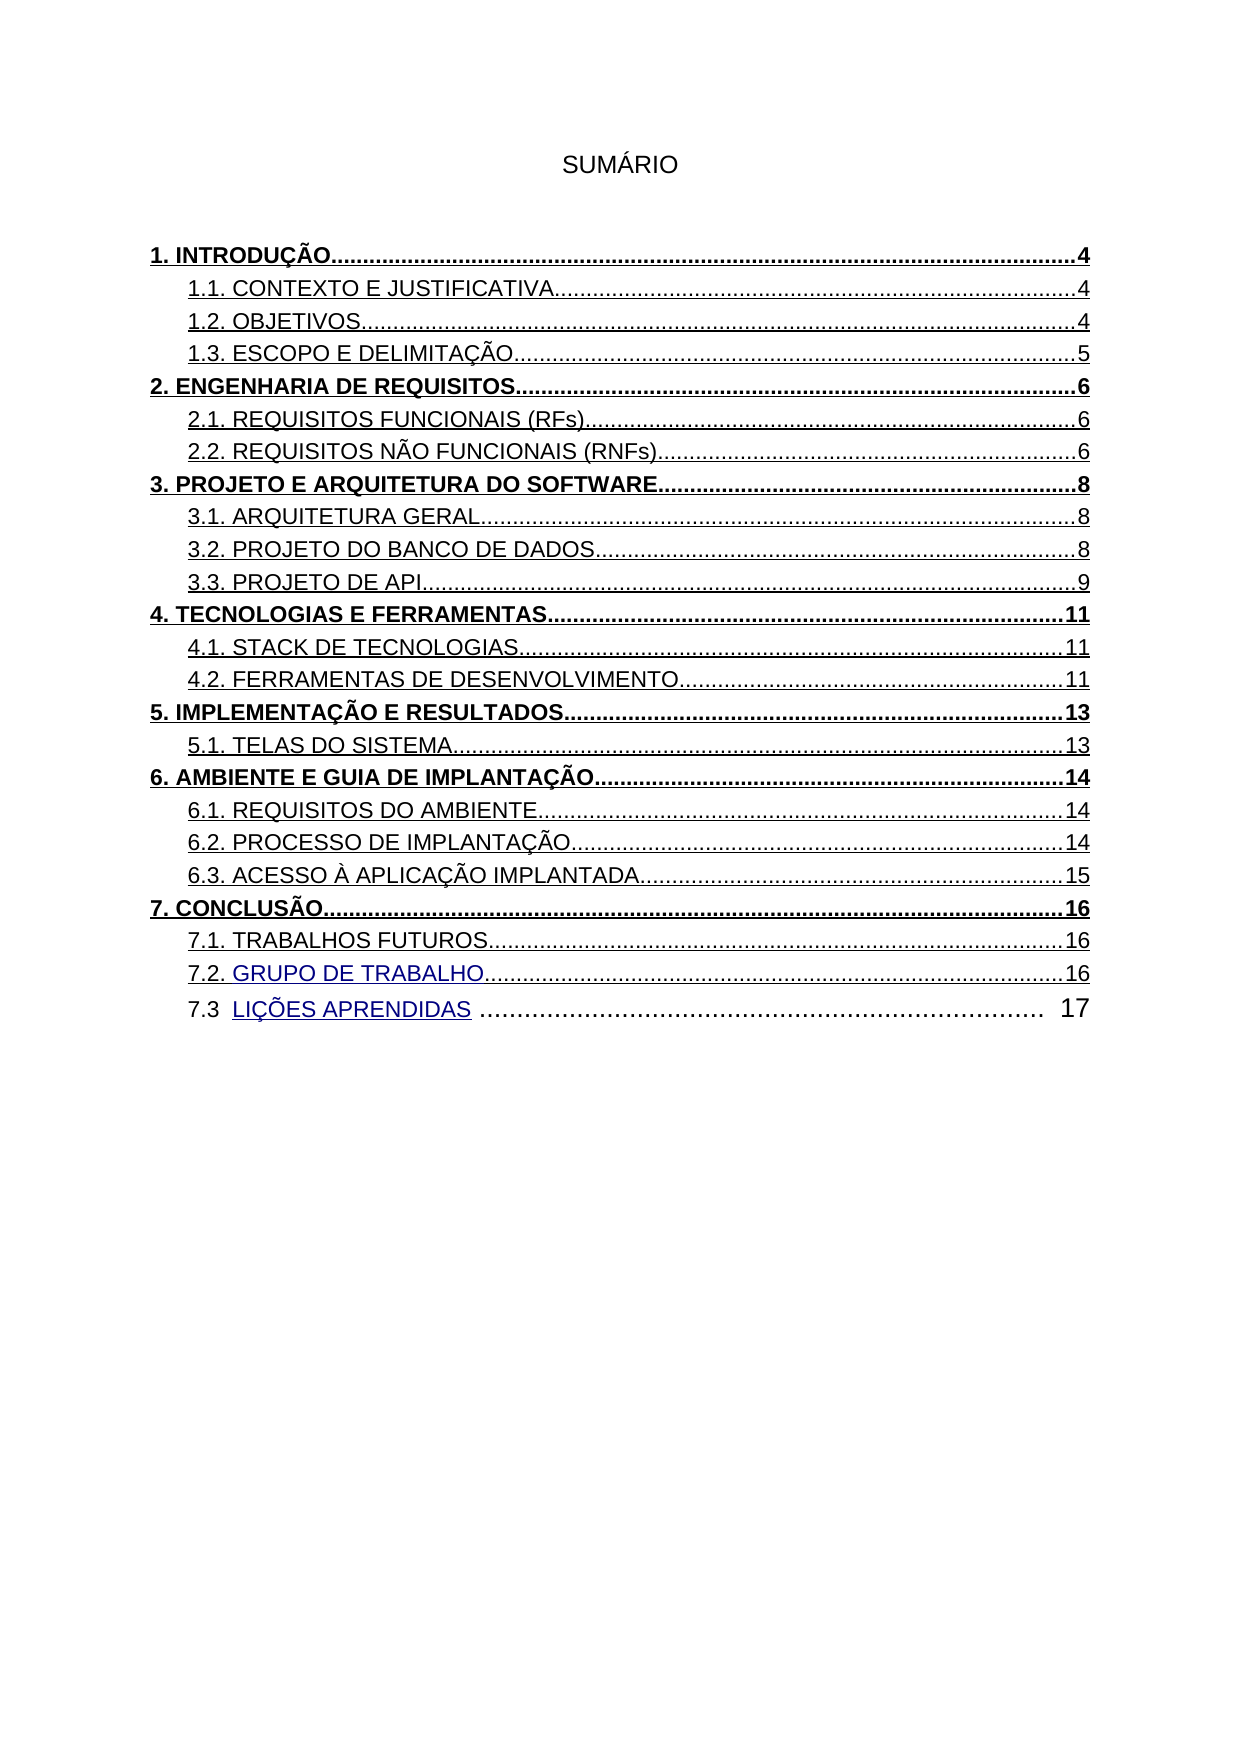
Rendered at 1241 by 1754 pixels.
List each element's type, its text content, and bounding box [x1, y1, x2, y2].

text 3. PROJETO E ARQUITETURA DO SOFTWARE 8 [150, 471, 1090, 494]
text 6. AMBIENTE E GUIA DE IMPLANTAÇÃO 14 [150, 764, 1090, 787]
text 2.2. REQUISITOS NÃO FUNCIONAIS (RNFs) 6 [187, 438, 1090, 461]
text SUMÁRIO [150, 150, 1090, 179]
text 6.1. REQUISITOS DO AMBIENTE 14 [187, 797, 1090, 820]
text 7. CONCLUSÃO 16 [150, 894, 1090, 917]
text 6.3. ACESSO À APLICAÇÃO IMPLANTADA 15 [187, 862, 1090, 885]
text 3.3. PROJETO DE API 9 [187, 568, 1090, 591]
text 4.2. FERRAMENTAS DE DESENVOLVIMENTO 11 [187, 666, 1090, 689]
text 7.1. TRABALHOS FUTUROS 16 [187, 927, 1090, 950]
text 2.1. REQUISITOS FUNCIONAIS (RFs) 6 [187, 406, 1090, 428]
text 1. INTRODUÇÃO 4 [150, 242, 1090, 265]
text 1.2. OBJETIVOS 4 [187, 308, 1090, 330]
text 3.2. PROJETO DO BANCO DE DADOS 8 [187, 536, 1090, 559]
text 1.1. CONTEXTO E JUSTIFICATIVA 4 [187, 275, 1090, 298]
text 4.1. STACK DE TECNOLOGIAS 11 [187, 634, 1090, 656]
text 7.2. GRUPO DE TRABALHO 16 [187, 960, 1090, 983]
text 4. TECNOLOGIAS E FERRAMENTAS 11 [150, 601, 1090, 624]
text 6.2. PROCESSO DE IMPLANTAÇÃO 14 [187, 829, 1090, 852]
text 3.1. ARQUITETURA GERAL 8 [187, 503, 1090, 526]
text 1.3. ESCOPO E DELIMITAÇÃO 5 [187, 340, 1090, 363]
text 2. ENGENHARIA DE REQUISITOS 6 [150, 373, 1090, 396]
text 5. IMPLEMENTAÇÃO E RESULTADOS 13 [150, 699, 1090, 722]
text 7.3 LIÇÕES APRENDIDAS 17 [187, 992, 1090, 1024]
text 5.1. TELAS DO SISTEMA 13 [187, 732, 1090, 754]
